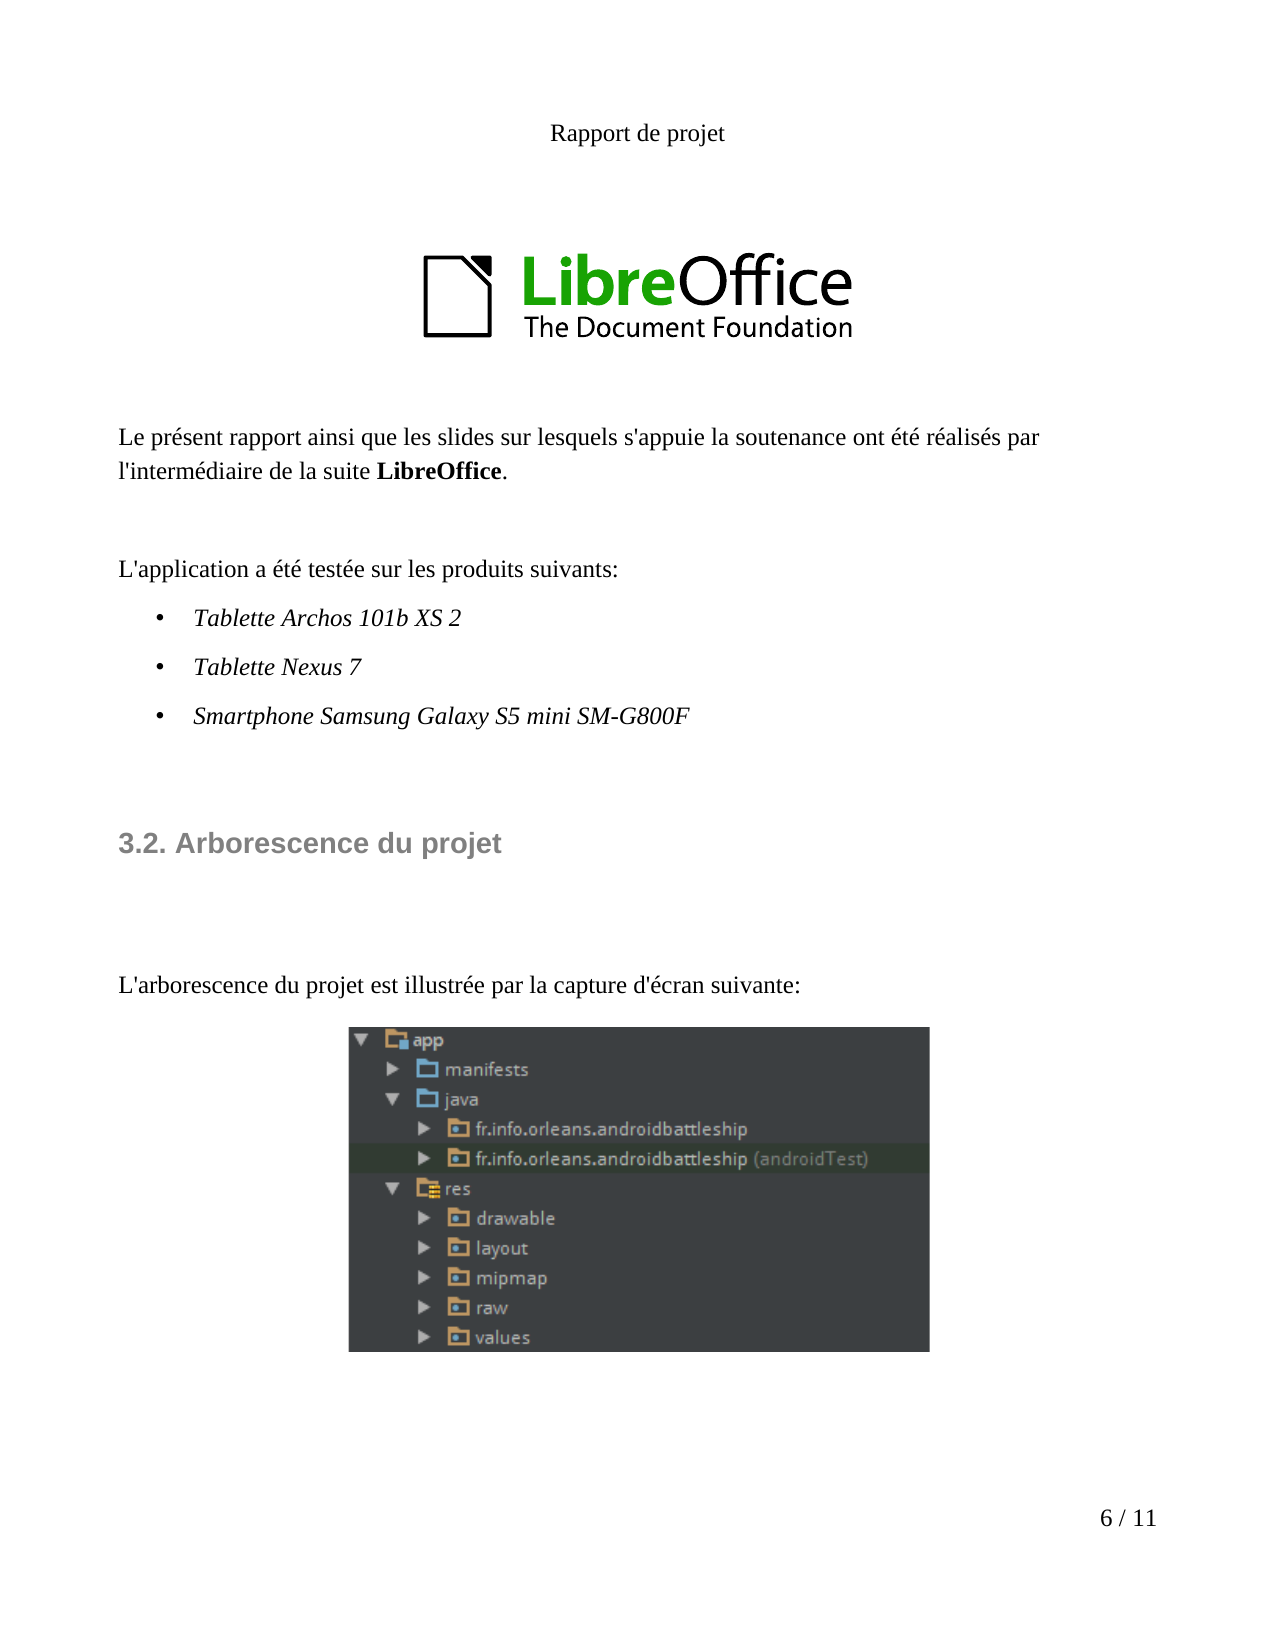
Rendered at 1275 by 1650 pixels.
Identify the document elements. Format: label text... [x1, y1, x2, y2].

text L'application a été testée sur les produits suivants: [118, 554, 1157, 583]
list Tablette Archos 101b XS 2 [156, 603, 1157, 632]
list Tablette Nexus 7 [156, 652, 1157, 681]
picture [348, 1027, 930, 1352]
text Le présent rapport ainsi que les slides sur lesquels s'appuie la soutenance ont été réalisés par l'intermédiaire de la suite LibreOffice. [118, 422, 1157, 485]
subtitle 3.2. Arborescence du projet [118, 826, 1157, 859]
list Smartphone Samsung Galaxy S5 mini SM-G800F [156, 701, 1157, 730]
text L'arborescence du projet est illustrée par la capture d'écran suivante: [118, 970, 1157, 999]
